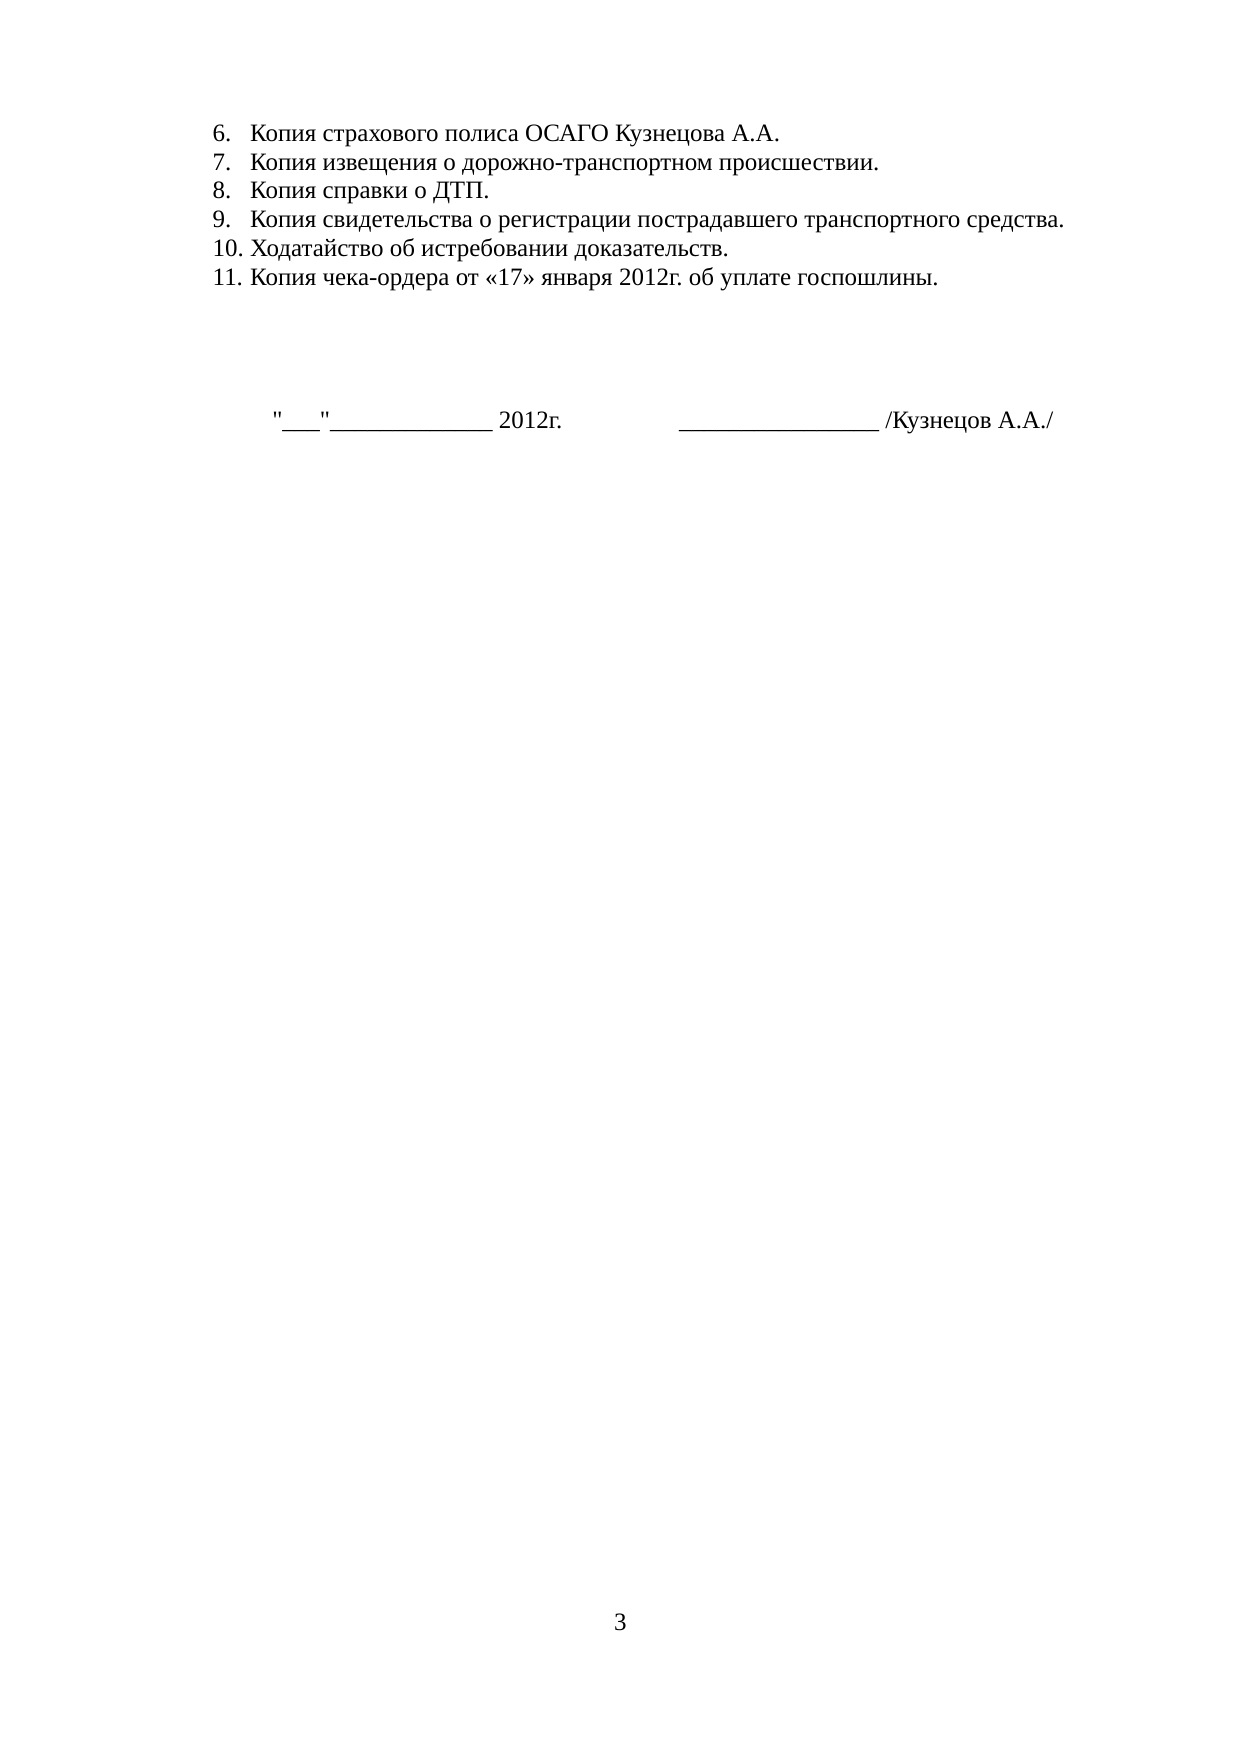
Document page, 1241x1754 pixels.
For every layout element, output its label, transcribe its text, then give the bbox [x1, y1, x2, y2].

list Копия извещения о дорожно-транспортном происшествии. [212, 147, 1122, 176]
list Ходатайство об истребовании доказательств. [212, 233, 1122, 262]
list Копия страхового полиса ОСАГО Кузнецова А.А. [212, 118, 1122, 147]
list Копия справки о ДТП. [212, 176, 1122, 204]
list Копия свидетельства о регистрации пострадавшего транспортного средства. [212, 204, 1122, 233]
text "___"_____________ 2012г. ________________ /Кузнецов А.А./ [118, 406, 1122, 434]
list Копия чека-ордера от «17» января 2012г. об уплате госпошлины. [212, 262, 1122, 291]
